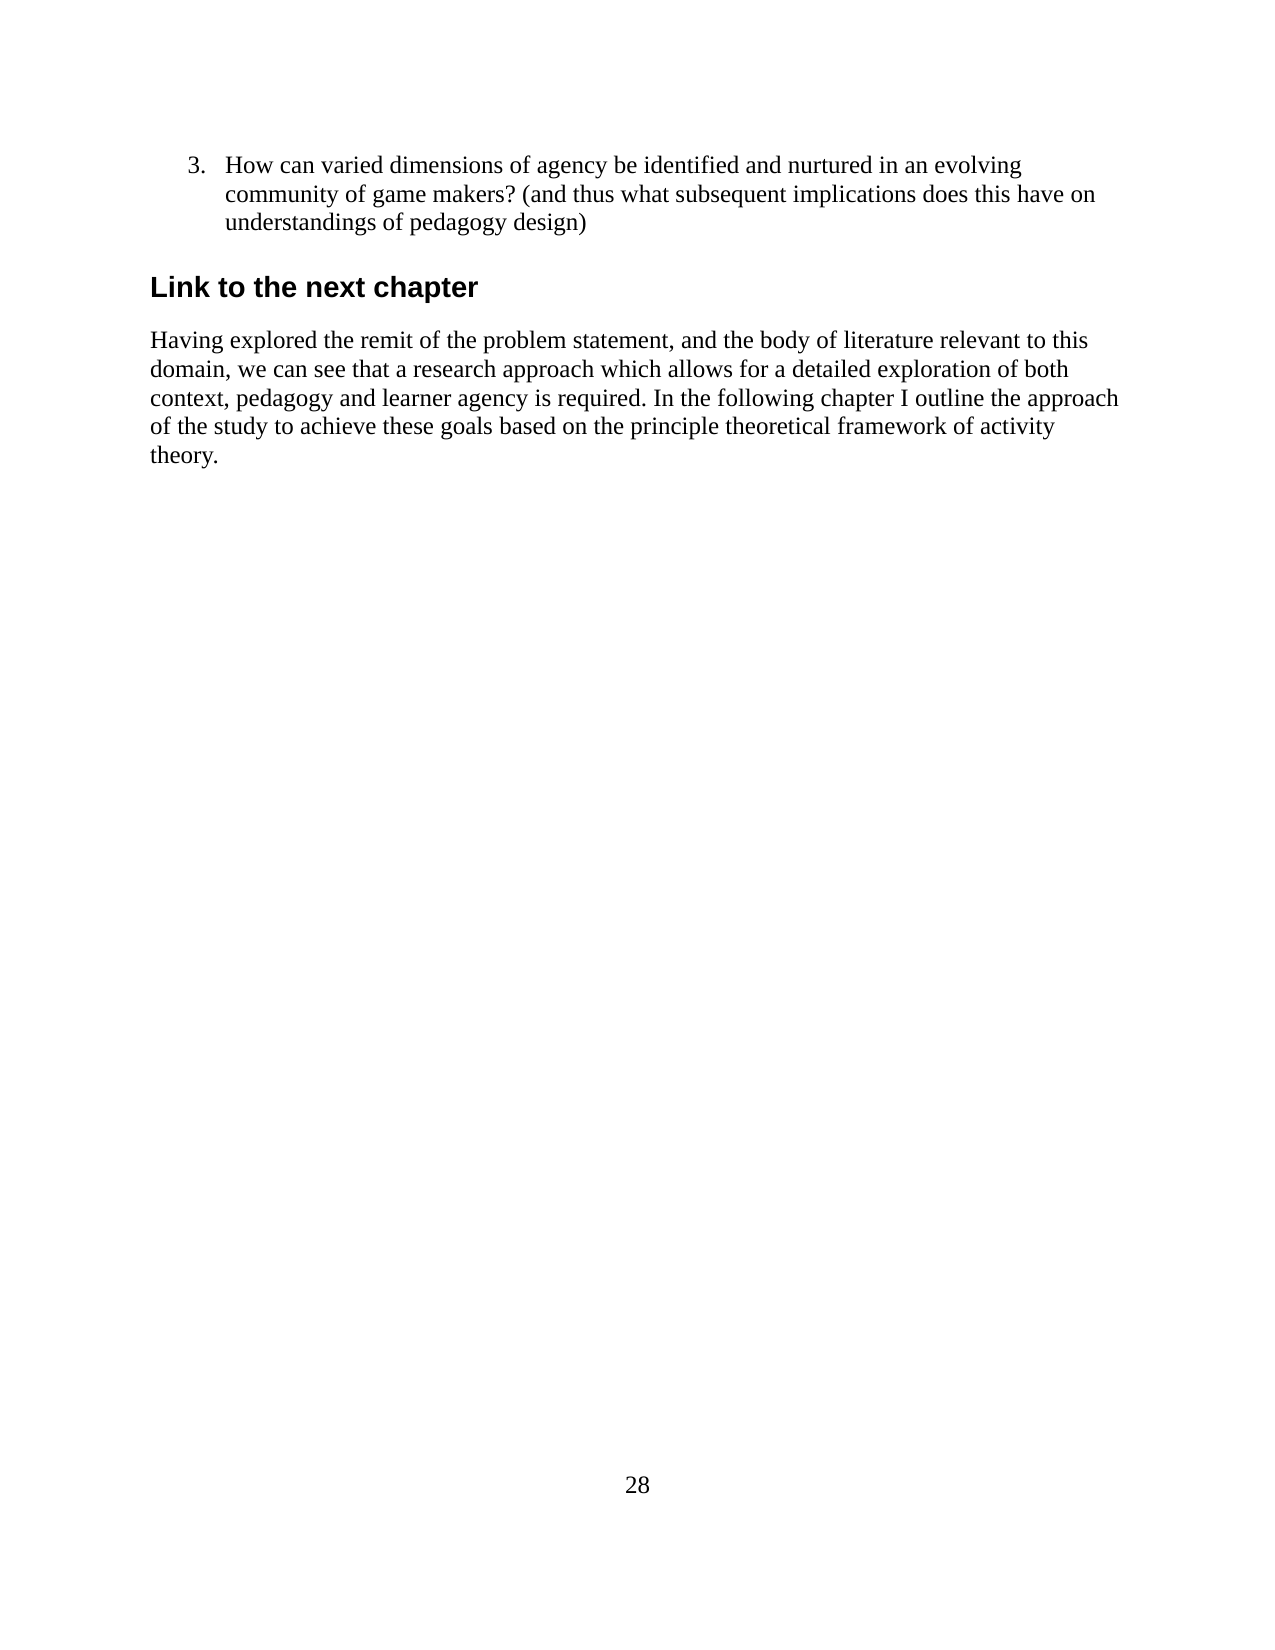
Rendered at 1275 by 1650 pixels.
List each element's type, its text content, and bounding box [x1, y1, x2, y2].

text Having explored the remit of the problem statement, and the body of literature relevant to this domain, we can see that a research approach which allows for a detailed exploration of both context, pedagogy and learner agency is required. In the following chapter I outline the approach of the study to achieve these goals based on the principle theoretical framework of activity theory. [150, 325, 1125, 469]
subtitle Link to the next chapter [150, 270, 1125, 304]
list How can varied dimensions of agency be identified and nurtured in an evolving community of game makers? (and thus what subsequent implications does this have on understandings of pedagogy design) [187, 150, 1125, 236]
